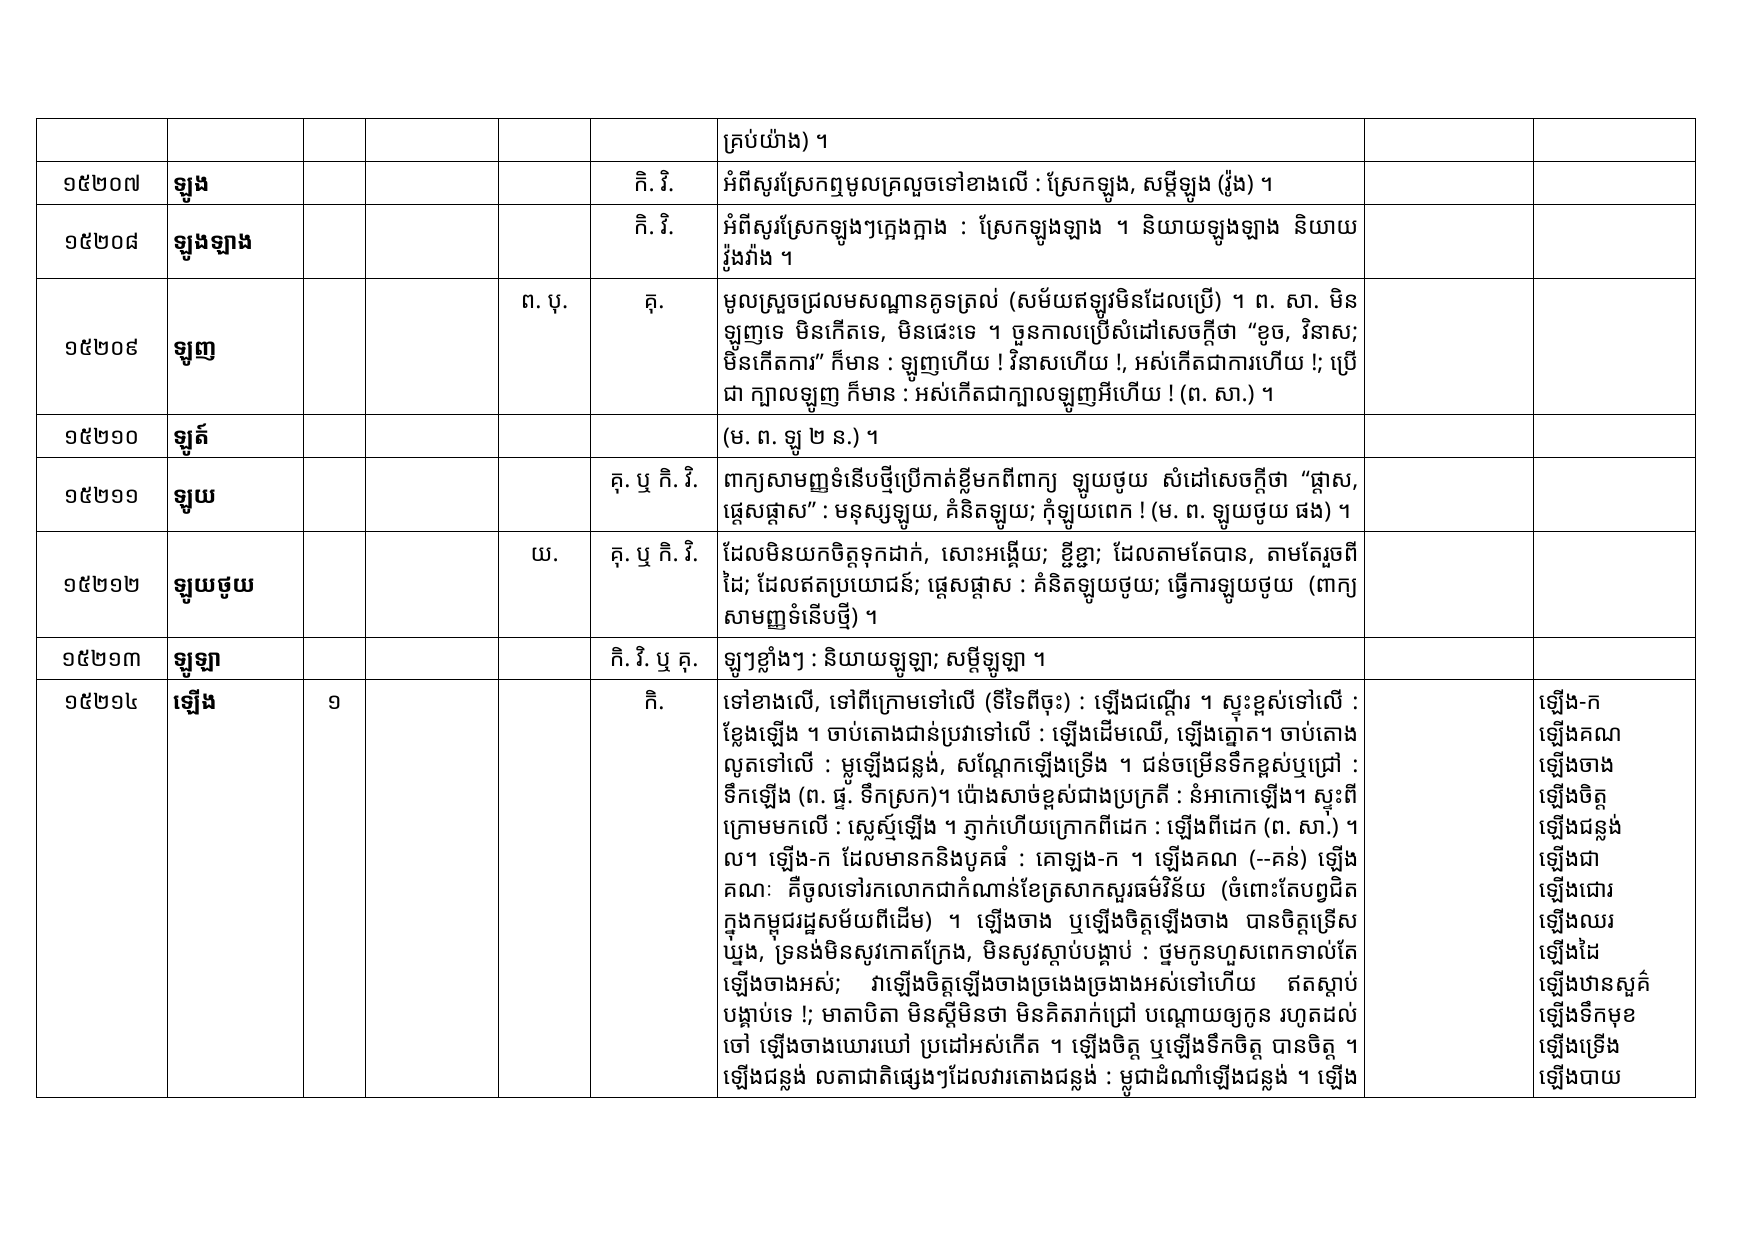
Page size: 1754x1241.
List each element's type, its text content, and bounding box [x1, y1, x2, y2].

table_cell ឡូយ [168, 458, 303, 531]
table_cell ឡូត៍ [168, 415, 303, 457]
table_cell ឡើង [168, 680, 303, 1097]
table_cell [366, 205, 498, 278]
table_cell ព. បុ. [499, 279, 590, 414]
table_cell [168, 119, 303, 161]
table_cell [366, 279, 498, 414]
table_cell [304, 638, 365, 679]
table_cell កិ. វិ. ឬ គុ. [591, 638, 717, 679]
table_cell [1534, 415, 1695, 457]
table_cell កិ. វិ. [591, 162, 717, 204]
table_cell កិ. វិ. [591, 205, 717, 278]
table_cell [591, 119, 717, 161]
table_cell [304, 415, 365, 457]
table_cell [304, 162, 365, 204]
table_cell [366, 532, 498, 637]
table_cell ឡូង [168, 162, 303, 204]
table_cell អំពី​សូរ​ស្រែក​ឡូង​ៗ​ក្អេងក្អាង : ស្រែក​ឡូងឡាង ។ និយាយ​ឡូងឡាង និយាយ​វ៉ូងវ៉ាង ។ [718, 205, 1364, 278]
table_cell គុ. ឬ កិ. វិ. [591, 458, 717, 531]
table_cell [1534, 638, 1695, 679]
table_cell ឡូឡា [168, 638, 303, 679]
table_cell [366, 458, 498, 531]
table_cell [1534, 279, 1695, 414]
table_cell ឡូយថូយ [168, 532, 303, 637]
table_cell យ. [499, 532, 590, 637]
table_cell ១៥២០៨ [37, 205, 167, 278]
table_cell ១៥២១២ [37, 532, 167, 637]
table_cell [1365, 680, 1533, 1097]
table_cell [1534, 162, 1695, 204]
table_cell [591, 415, 717, 457]
table_cell [304, 205, 365, 278]
table_cell ១៥២១៤ [37, 680, 167, 1097]
table_cell [366, 638, 498, 679]
table_cell [1365, 162, 1533, 204]
table_cell កិ. [591, 680, 717, 1097]
table_cell គុ. ឬ កិ. វិ. [591, 532, 717, 637]
table_cell ឡើង-ក ឡើង​គណ ឡើង​ចាង ឡើង​ចិត្ត ឡើង​ជន្លង់ ឡើង​ជា ឡើង​ជោរ ឡើង​ឈរ ឡើង​ដៃ ឡើង​ឋាន​សួគ៌ ឡើង​ទឹក​មុខ ឡើង​ទ្រើង ឡើង​បាយ [1534, 680, 1695, 1097]
table_cell [366, 415, 498, 457]
table_cell [366, 680, 498, 1097]
table_cell [1534, 532, 1695, 637]
table_cell [1534, 458, 1695, 531]
table_cell ១៥២១១ [37, 458, 167, 531]
table_cell [1365, 532, 1533, 637]
table_cell [1534, 119, 1695, 161]
table_cell [499, 458, 590, 531]
table_cell [1365, 415, 1533, 457]
table_cell ដែល​មិន​យក​ចិត្ត​ទុក​ដាក់, សោះ​អង្គើយ; ខ្ជីខ្ជា; ដែល​តាម​តែ​បាន, តាម​តែ​រួច​ពី​ដៃ; ដែល​ឥត​ប្រយោជន៍; ផ្ដេសផ្ដាស : គំនិត​ឡូយថូយ; ធ្វើ​ការ​ឡូយថូយ (ពាក្យ​សាមញ្ញ​ទំនើប​ថ្មី) ។ [718, 532, 1364, 637]
table_cell [1365, 279, 1533, 414]
table_cell អំពី​សូរ​ស្រែក​ឮ​មូល​គ្រលួច​ទៅ​ខាង​លើ : ស្រែក​ឡូង, សម្ដី​ឡូង (វ៉ូង) ។ [718, 162, 1364, 204]
table_cell [304, 279, 365, 414]
table_cell មូល​ស្រួច​ជ្រលម​សណ្ឋាន​គូទ​ត្រល់ (សម័យ​ឥឡូវ​មិន​ដែល​ប្រើ) ។ ព. សា. មិន​ឡូញ​ទេ មិន​កើត​ទេ, មិន​ផេះ​ទេ ។ ចួន​កាល​ប្រើ​សំដៅ​សេចក្ដី​ថា “ខូច, វិនាស; មិន​កើត​ការ” ក៏​មាន : ឡូញ​ហើយ ! វិនាស​ហើយ !, អស់​កើត​ជា​ការ​ហើយ !; ប្រើ​ជា ក្បាល​ឡូញ ក៏​មាន : អស់​កើត​ជា​ក្បាល​ឡូញ​អី​ហើយ ! (ព. សា.) ។ [718, 279, 1364, 414]
table_cell ឡូ​ៗ​ខ្លាំង​ៗ : និយាយ​ឡូឡា; សម្ដី​ឡូឡា ។ [718, 638, 1364, 679]
table_cell ឡូញ [168, 279, 303, 414]
table_cell [1365, 458, 1533, 531]
table_cell ១ [304, 680, 365, 1097]
table_cell ១៥២១៣ [37, 638, 167, 679]
table_cell [304, 458, 365, 531]
table_cell ទៅ​ខាង​លើ, ទៅ​ពី​ក្រោម​ទៅ​លើ (ទីទៃ​ពី​ចុះ) : ឡើង​ជណ្តើរ ។ ស្ទុះ​ខ្ពស់​ទៅ​លើ : ខ្លែង​ឡើង ។ ចាប់​តោង​ជាន់​ប្រវា​ទៅ​លើ : ឡើង​ដើម​ឈើ, ឡើង​ត្នោត។ ចាប់​តោង​លូត​ទៅ​លើ : ម្លូ​ឡើង​ជន្លង់, សណ្តែក​ឡើង​ទ្រើង ។ ជន់​ចម្រើន​ទឹក​ខ្ពស់​ឬ​ជ្រៅ : ទឹក​ឡើង (ព. ផ្ទ. ទឹក​ស្រក)។ ប៉ោង​សាច់​ខ្ពស់​ជាង​ប្រក្រតី : នំ​អាកោ​ឡើង។ ស្ទុះ​ពី​ក្រោម​មក​លើ : ស្លេស្ម៍​ឡើង ។ ភ្ញាក់​ហើយ​ក្រោក​ពី​ដេក : ឡើង​ពី​ដេក (ព. សា.) ។ល។ ឡើង-ក ដែល​មាន​ក​និង​បូគ​ធំ : គោ​ឡង-ក ។ ឡើង​គណ (--គន់) ឡើង​គណៈ គឺ​ចូល​ទៅ​រក​លោក​ជា​កំណាន់​ខែត្រ​សាក​សួរ​ធម៌​វិន័យ (ចំពោះ​តែ​បព្វជិត​ក្នុង​កម្ពុជ​រដ្ឋ​សម័យ​ពី​ដើម) ។ ឡើង​ចាង ឬ​ឡើង​ចិត្ត​ឡើង​ចាង បាន​ចិត្ត​ទ្រើស​ឃ្នង, ទ្រនង់​មិន​សូវ​កោត​ក្រែង, មិន​សូវ​ស្ដាប់​បង្គាប់ : ថ្នម​កូន​ហួស​ពេក​ទាល់​តែ​ឡើង​ចាង​អស់; វា​ឡើង​ចិត្ត​ឡើង​ចាង​ច្រងេងច្រងាង​អស់​ទៅ​ហើយ ឥត​ស្ដាប់​បង្គាប់​ទេ !; មាតា​បិតា មិន​ស្ដី​មិន​ថា មិន​គិត​រាក់​ជ្រៅ បណ្ដោយ​ឲ្យ​កូន រហូត​ដល់​ចៅ ឡើង​ចាង​ឃោរឃៅ ប្រដៅ​អស់​កើត ។ ឡើង​ចិត្ត ឬ​ឡើង​ទឹក​ចិត្ត បាន​ចិត្ត ។ ឡើង​ជន្លង់ លតា​ជាតិ​ផ្សេង​ៗ​ដែល​វារ​តោង​ជន្លង់ : ម្លូ​ជា​ដំណាំ​ឡើង​ជន្លង់ ។ ឡើង​ជា ទៅ​ជា ។ ឡើង​ជោរ, ឡើង​ជំនោរ ឬ ឡើង​បញ្ជោរ រីករាយ​ព្រោះ​គេ​បញ្ជោរ ។ ឡើង​ឈរ ក្រោក​ឈរ (ព. សា.) ។ ឡើង​ដៃ មាន​សេចក្ដី​ចម្រើន, មាន​ស្រី​សួស្ដី, មាន​លាភ, មាន​យស...។ ឡើង​ឋាន​សួគ៌ ឬ ឡើង​សួគ៌ បាន​ទៅ​កើត​ឯ​ឋាន​សួគ៌; ទៅ​កាន់​ឋាន​សួគ៌ ។ ឡើង​ទឹក​មុខ ចេញ​ទឹក​មុខ : ឡើង​ទឹក​មុខ​ស្រស់​បំព្រង ។ ឡើង​ទ្រើង លតា​ជា​តិ​ផ្សេង​ៗ​ដែល​វារ​តោង​ទ្រើង : ដំណាំ​ឡើង​ទ្រើង ។ ឡើង​បាយ ចេញ​ពក​ស​ត្រង់​ប្រស្រី​មាន​សណ្ឋាន​ស្រដៀង​នឹង​គ្រាប់​បាយ : ភ្នែក​ឡើង​បាយ ។ ឡើង​បាយ​ស្រា ដែល​រលួយ​កខ្វក់​មាន​សណ្ឋាន​ស្រដៀង​នឹង​បាយ​ស្រា ។ ឡើង​បុណ្យ, ឡើង​បុណ្យ​ស័ក្តិ ឬ ឡើង​បុណ្យ​ឡើង​ស័ក្តិ លឿន​ងារ​ការ​ឬ​បណ្ដា​ស័ក្តិ​ពី​ថ្នាក់​ទាប​ទៅ​ថ្នាក់​ខ្ពស់ ឬ​ពី​ថ្នាក់​តូច​ទៅ​ថ្នាក់​ធំ ។ ឡើង​ផ្ទះ ឡើង​នៅ​ក្នុង​ផ្ទះ​ថ្មី ។ ឡើង​រាជ្យ (--រាច) បាន​ទី​ជា​ក្សត្រិយ៍​ទ្រង់​រាជ្យ, បាន​សោយ​រាជ្យ ។ ព. ប្រ. ឡើង​អំណាច​ដោយ​សេចក្ដី​ព្រហើន​យង់ឃ្នង (ហាក់​ដូច​ជា​បាន​សោយ​រាជ្យ) : ពួក​ពាល​ឡើង​រាជ្យ, ឧទ្ទាម​ឡើង​រាជ្យ ។ ឡើង​រាសី មាន​ស្រី​សួស្ដី ។ ឡើង​រោង តាំង​ពិធី​ពលី​ការ​គោរព​បូជា​ពួក​ខ្មោច​អារក្ស (ក្នុង​រោង​សង់​ថ្មី) តាម​កាល​កំណត់​ដែល​ត្រូវ​ធ្វើ ។ ឡើង​ស័ក ដែល​ចូល​ស៊ប់​ក្នុង​ស័ក​ឆ្នាំ​ថ្មី: ពារ​ឡើង​ស័ក ឬ ថ្ងៃ​ឡើង​ស័ក (ម. ព. សង្រ្កាន្ត និង ស័ក ផង) ។ ឡើង​សាច់ មាន​សាច់ (ធាត់​ជាង​ពី​ដើម) ។ ឡើង​សិរី ឬ ឡើង​ស្រី​សួស្ដី ស្រាប់​តែ​មាន​សិរី​ឬ​ស្រី​សួស្ដី​ជាង​ពី​មុន ។ ឡើង​សម្ដី បញ្ចេញ​សម្ដី​ឥត​ញញើត ។ ឡើង​អំណាច មាន​អំណាច​លើស​ពី​ប្រក្រតី​ដើម ។ ឡើង​អំនួត និយាយ​អួត​ខ្លួន​ហួស​ពី​ដំណើរ​ពិត ។ ឡើង​អ្នកតា ប្រជុំ​គ្នា​ធ្វើ​ពលី​ការ​បូជា​អ្នកតា ។ល។ [718, 680, 1364, 1097]
table_cell [1365, 638, 1533, 679]
table_cell [304, 532, 365, 637]
table_cell ពាក្យ​សាមញ្ញ​ទំនើប​ថ្មី​ប្រើ​កាត់​ខ្លី​មក​ពី​ពាក្យ ឡូយថូយ សំដៅ​សេចក្ដី​ថា “ផ្តាស, ផ្ដេសផ្ដាស” : មនុស្ស​ឡូយ, គំនិត​ឡូយ; កុំ​ឡូយ​ពេក ! (ម. ព. ឡូយថូយ ផង) ។ [718, 458, 1364, 531]
table_cell គុ. [591, 279, 717, 414]
table_cell [366, 162, 498, 204]
table_cell [499, 415, 590, 457]
table_cell [366, 119, 498, 161]
table_cell ១៥២០៧ [37, 162, 167, 204]
table_cell [1365, 119, 1533, 161]
table_cell ឡូងឡាង [168, 205, 303, 278]
table_cell (ម. ព. ឡូ ២ ន.) ។ [718, 415, 1364, 457]
table_cell [499, 162, 590, 204]
table_cell ១៥២០៩ [37, 279, 167, 414]
table_cell [1534, 205, 1695, 278]
table_cell [1365, 205, 1533, 278]
table_cell គ្រប់​យ៉ាង) ។ [718, 119, 1364, 161]
table_cell [304, 119, 365, 161]
table_cell [37, 119, 167, 161]
table_cell [499, 205, 590, 278]
table_cell [499, 680, 590, 1097]
table_cell [499, 638, 590, 679]
table_cell ១៥២១០ [37, 415, 167, 457]
table_cell [499, 119, 590, 161]
